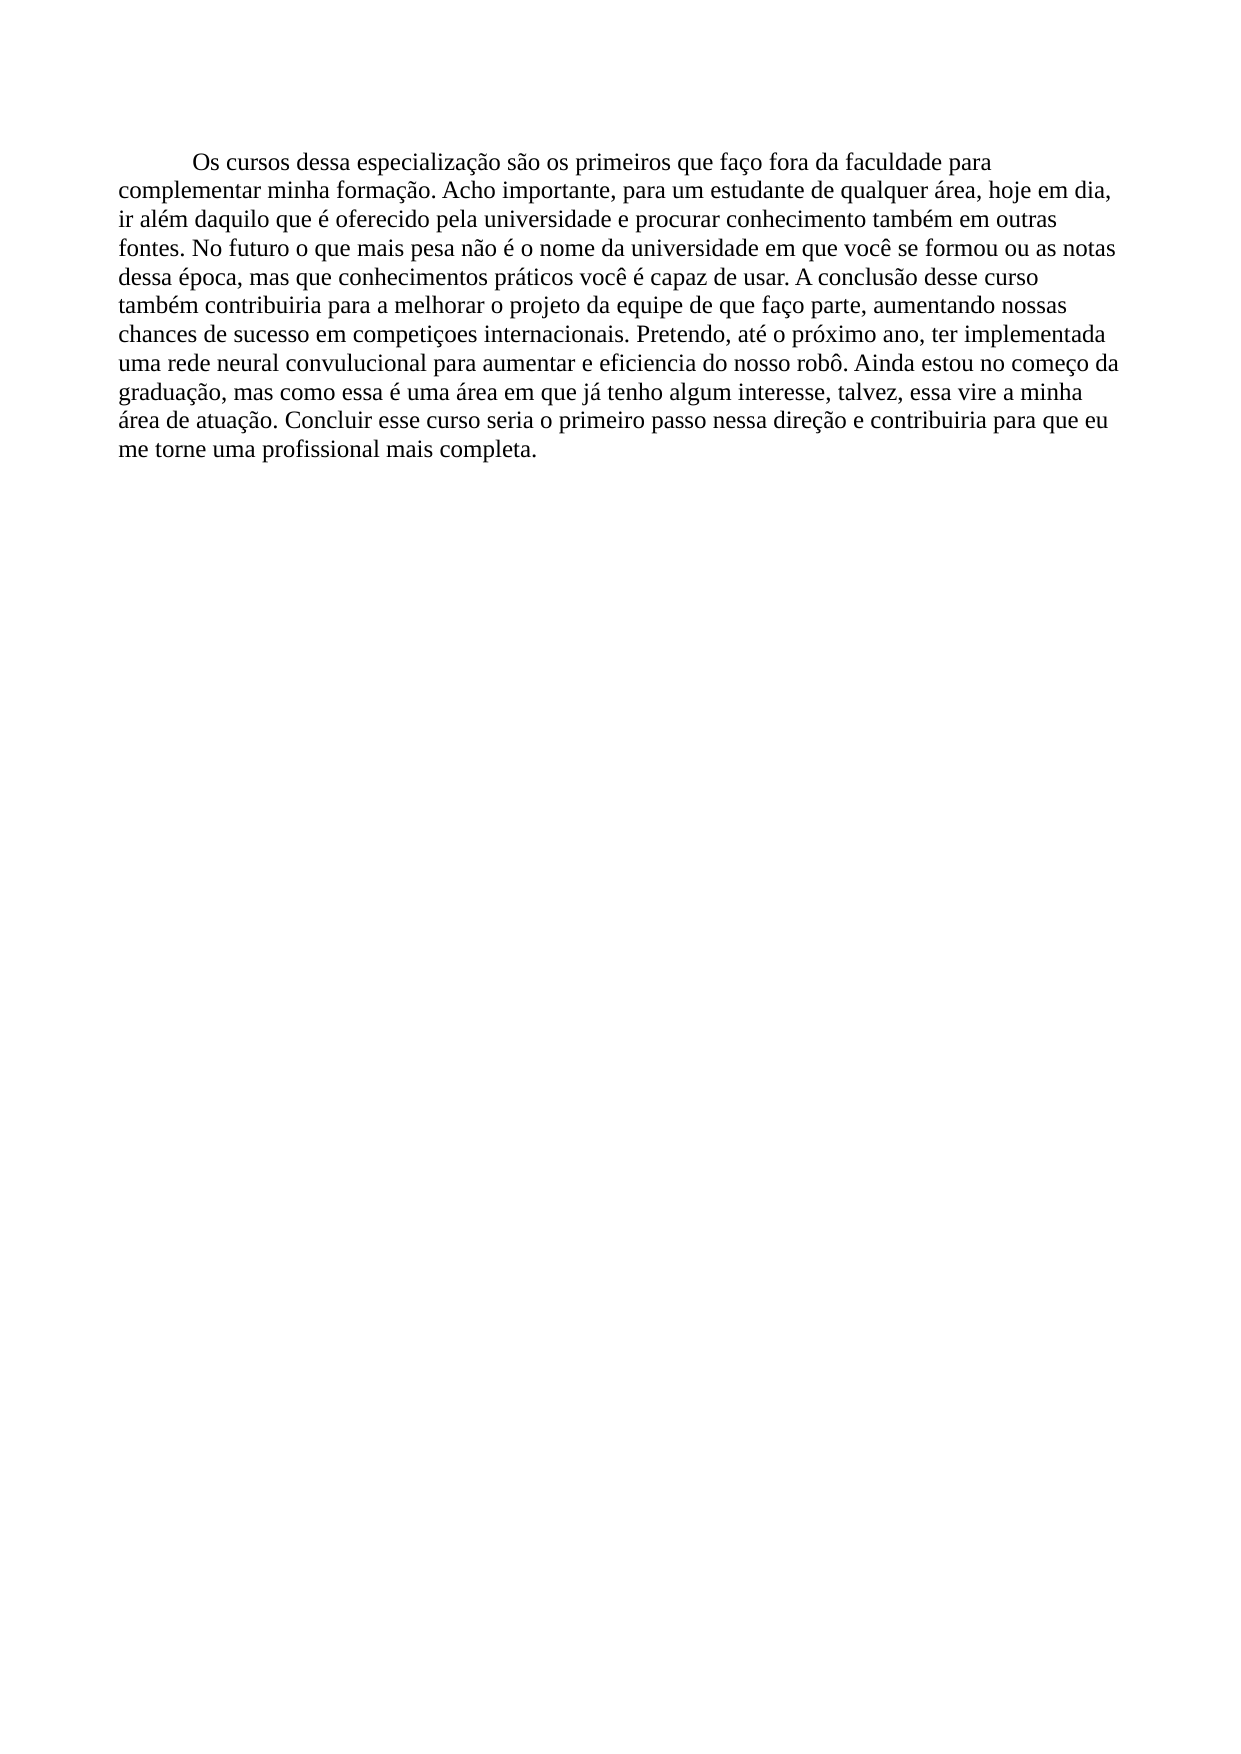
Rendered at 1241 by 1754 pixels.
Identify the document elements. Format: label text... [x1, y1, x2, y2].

text Os cursos dessa especialização são os primeiros que faço fora da faculdade para complementar minha formação. Acho importante, para um estudante de qualquer área, hoje em dia, ir além daquilo que é oferecido pela universidade e procurar conhecimento também em outras fontes. No futuro o que mais pesa não é o nome da universidade em que você se formou ou as notas dessa época, mas que conhecimentos práticos você é capaz de usar. A conclusão desse curso também contribuiria para a melhorar o projeto da equipe de que faço parte, aumentando nossas chances de sucesso em competiçoes internacionais. Pretendo, até o próximo ano, ter implementada uma rede neural convulucional para aumentar e eficiencia do nosso robô. Ainda estou no começo da graduação, mas como essa é uma área em que já tenho algum interesse, talvez, essa vire a minha área de atuação. Concluir esse curso seria o primeiro passo nessa direção e contribuiria para que eu me torne uma profissional mais completa. [118, 147, 1122, 463]
